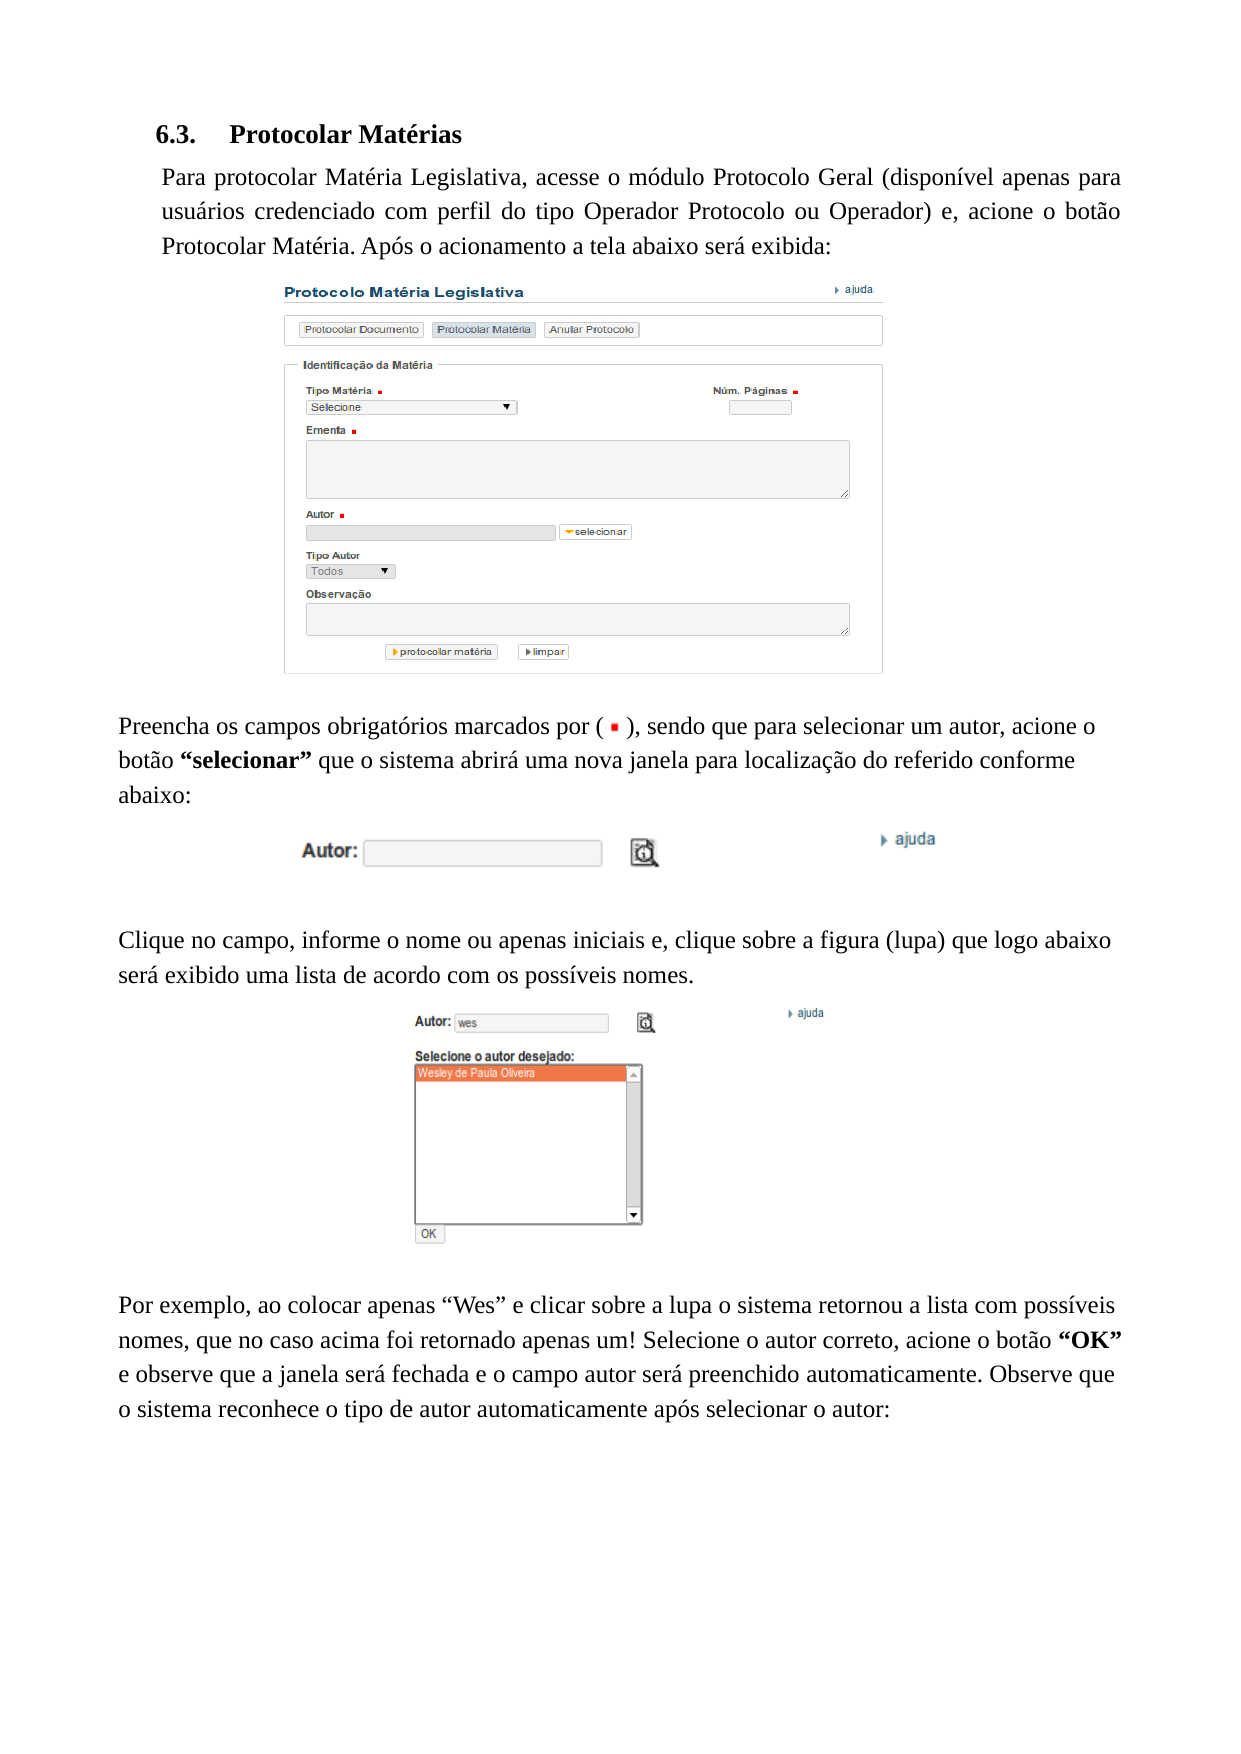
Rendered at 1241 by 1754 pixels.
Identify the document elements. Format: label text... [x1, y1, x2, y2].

text Por exemplo, ao colocar apenas “Wes” e clicar sobre a lupa o sistema retornou a lista com possíveis nomes, que no caso acima foi retornado apenas um! Selecione o autor correto, acione o botão “OK” e observe que a janela será fechada e o campo autor será preenchido automaticamente. Observe que o sistema reconhece o tipo de autor automaticamente após selecionar o autor: [118, 1291, 1122, 1423]
picture [283, 284, 885, 674]
text Preencha os campos obrigatórios marcados por ( ), sendo que para selecionar um autor, acione o botão “selecionar” que o sistema abrirá uma nova janela para localização do referido conforme abaixo: [118, 711, 1122, 809]
picture [610, 722, 620, 733]
text Clique no campo, informe o nome ou apenas iniciais e, clique sobre a figura (lupa) que logo abaixo será exibido uma lista de acordo com os possíveis nomes. [118, 925, 1122, 988]
text Para protocolar Matéria Legislativa, acesse o módulo Protocolo Geral (disponível apenas para usuários credenciado com perfil do tipo Operador Protocolo ou Operador) e, acione o botão Protocolar Matéria. Após o acionamento a tela abaixo será exibida: [161, 162, 1122, 259]
picture [413, 1008, 827, 1246]
subtitle 6.3. Protocolar Matérias [155, 118, 1122, 149]
picture [296, 829, 944, 880]
